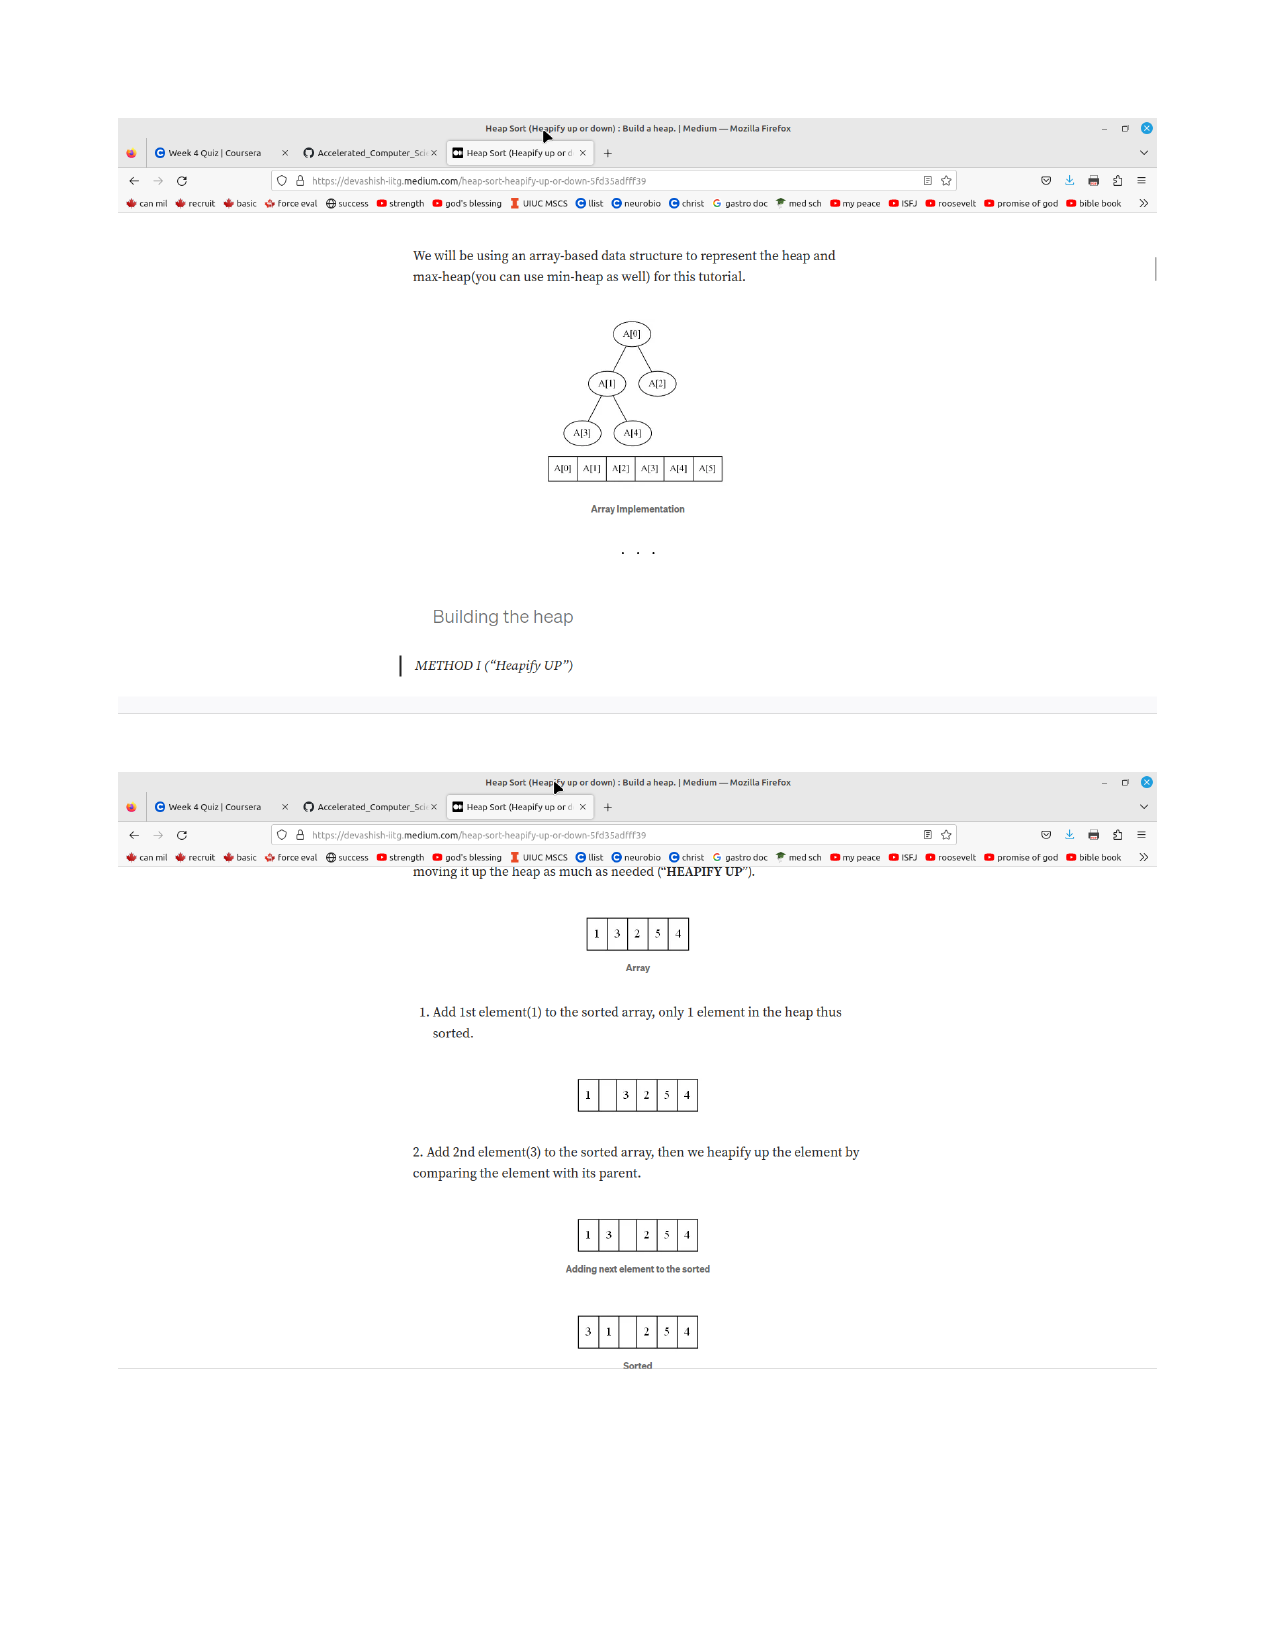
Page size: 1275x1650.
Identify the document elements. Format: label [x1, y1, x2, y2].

picture [118, 772, 1157, 1369]
picture [118, 118, 1157, 714]
